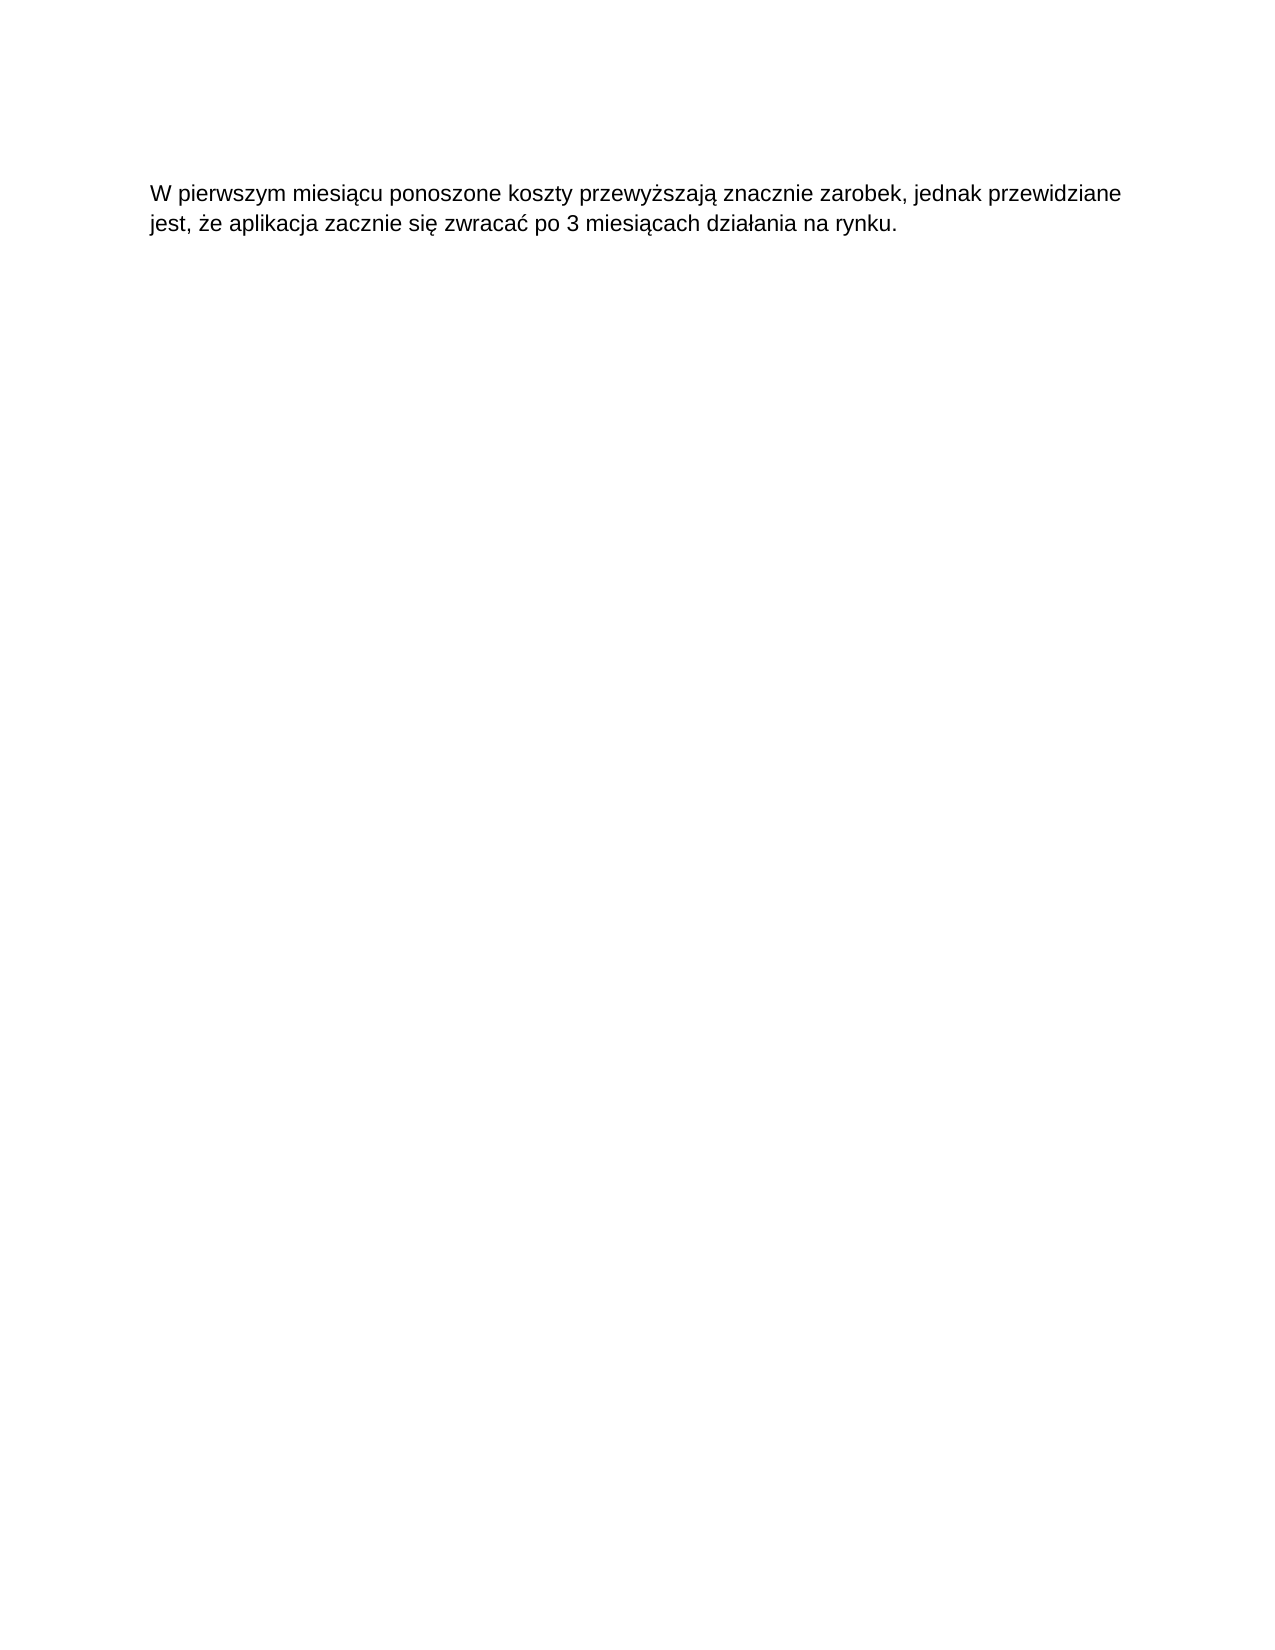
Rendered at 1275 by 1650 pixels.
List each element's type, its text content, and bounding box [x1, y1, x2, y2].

text W pierwszym miesiącu ponoszone koszty przewyższają znacznie zarobek, jednak przewidziane jest, że aplikacja zacznie się zwracać po 3 miesiącach działania na rynku. [150, 180, 1125, 237]
